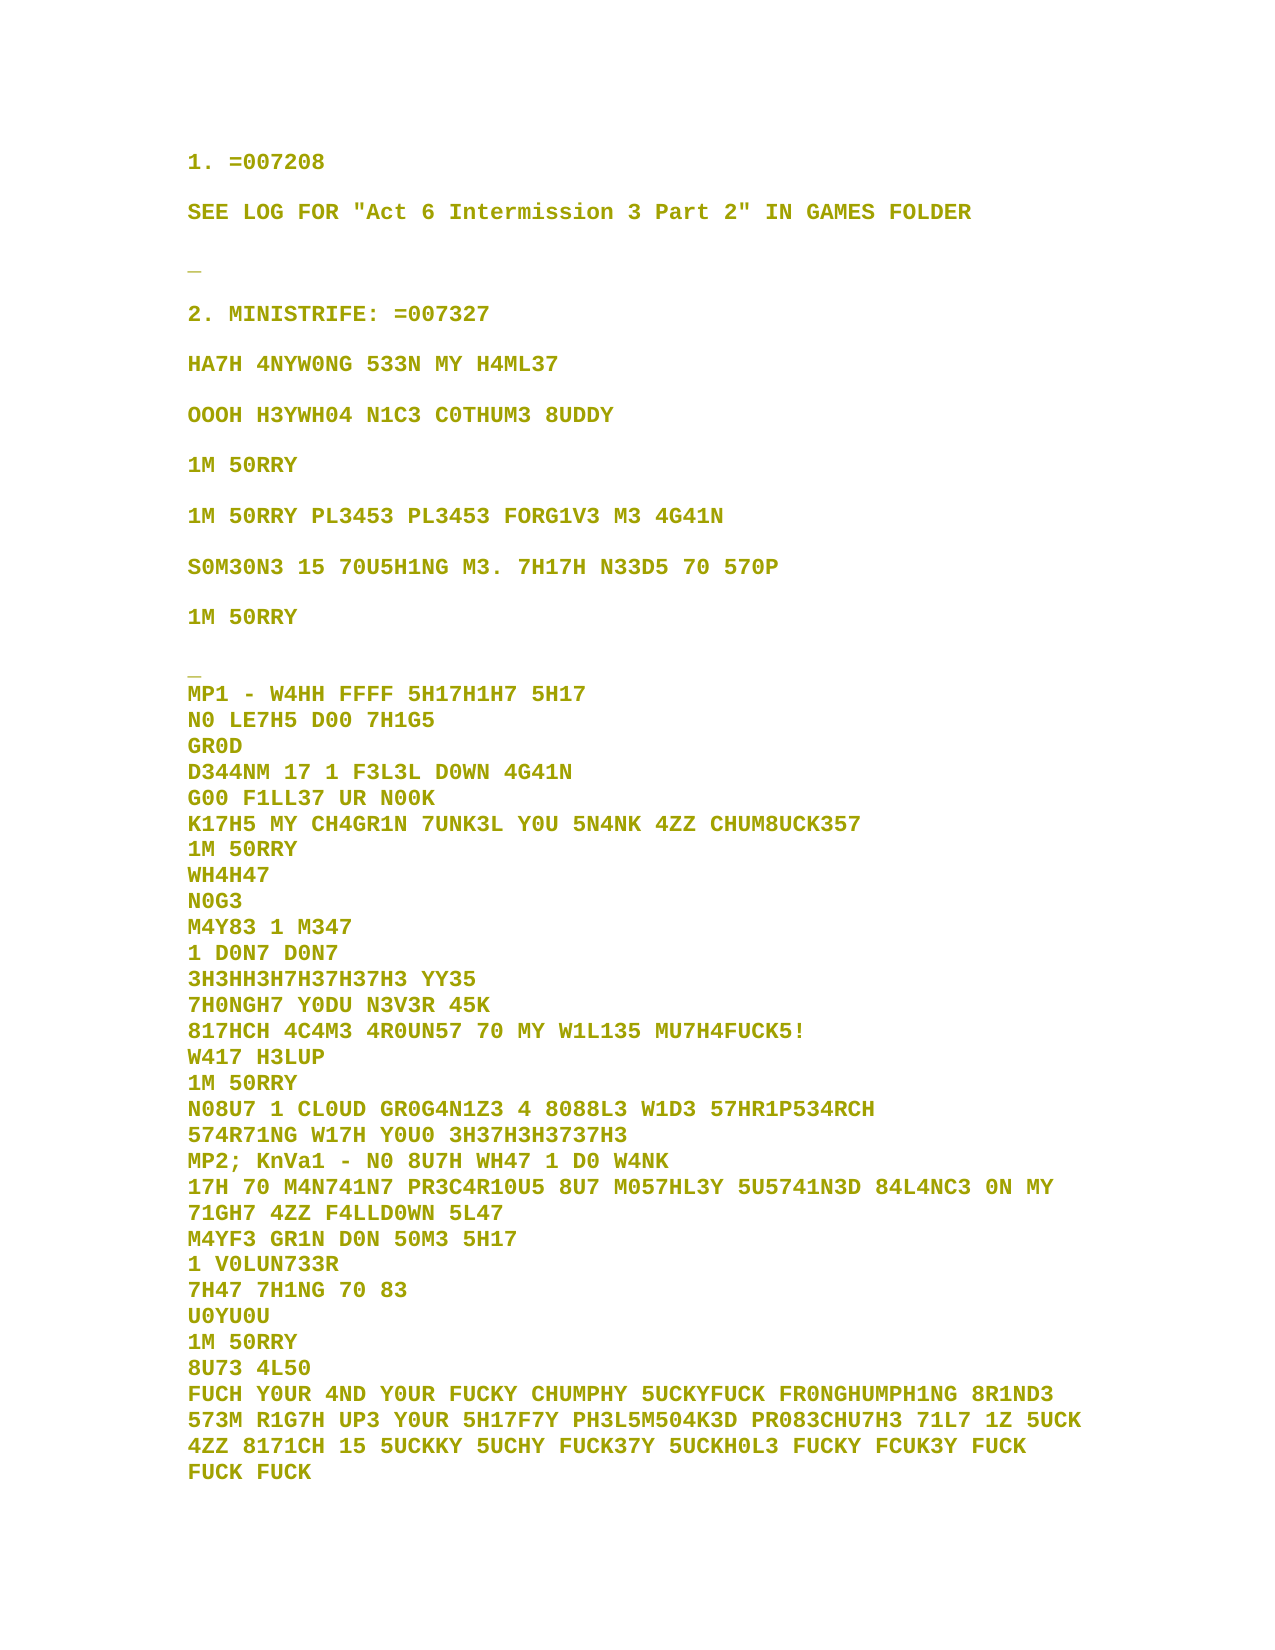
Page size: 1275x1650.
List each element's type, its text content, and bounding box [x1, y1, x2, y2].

text D344NM 17 1 F3L3L D0WN 4G41N [187, 760, 1087, 786]
text N08U7 1 CL0UD GR0G4N1Z3 4 8088L3 W1D3 57HR1P534RCH [187, 1097, 1087, 1123]
text M4Y83 1 M347 [187, 916, 1087, 942]
text 817HCH 4C4M3 4R0UN57 70 MY W1L135 MU7H4FUCK5! [187, 1019, 1087, 1045]
text U0YU0U [187, 1305, 1087, 1331]
text WH4H47 [187, 864, 1087, 890]
text 1M 50RRY PL3453 PL3453 FORG1V3 M3 4G41N [187, 504, 1087, 530]
text 8U73 4L50 [187, 1357, 1087, 1382]
text _ [187, 251, 1087, 277]
text GR0D [187, 734, 1087, 760]
text 7H47 7H1NG 70 83 [187, 1279, 1087, 1305]
text 1 D0N7 D0N7 [187, 942, 1087, 967]
text 1M 50RRY [187, 1331, 1087, 1357]
text N0G3 [187, 890, 1087, 916]
text 1. =007208 [187, 150, 1087, 176]
text _ [187, 656, 1087, 682]
text 7H0NGH7 Y0DU N3V3R 45K [187, 993, 1087, 1019]
text 1M 50RRY [187, 838, 1087, 864]
text 1M 50RRY [187, 454, 1087, 480]
text N0 LE7H5 D00 7H1G5 [187, 708, 1087, 734]
text FUCH Y0UR 4ND Y0UR FUCKY CHUMPHY 5UCKYFUCK FR0NGHUMPH1NG 8R1ND3 573M R1G7H UP3 Y0UR 5H17F7Y PH3L5M504K3D PR083CHU7H3 71L7 1Z 5UCK 4ZZ 8171CH 15 5UCKKY 5UCHY FUCK37Y 5UCKH0L3 FUCKY FCUK3Y FUCK FUCK FUCK [187, 1382, 1087, 1486]
text 3H3HH3H7H37H37H3 YY35 [187, 967, 1087, 993]
text HA7H 4NYW0NG 533N MY H4ML37 [187, 352, 1087, 378]
text W417 H3LUP [187, 1045, 1087, 1071]
text M4YF3 GR1N D0N 50M3 5H17 [187, 1227, 1087, 1253]
text MP2; KnVa1 - N0 8U7H WH47 1 D0 W4NK [187, 1149, 1087, 1175]
text SEE LOG FOR "Act 6 Intermission 3 Part 2" IN GAMES FOLDER [187, 201, 1087, 227]
text G00 F1LL37 UR N00K [187, 786, 1087, 812]
text MP1 - W4HH FFFF 5H17H1H7 5H17 [187, 682, 1087, 708]
text 1M 50RRY [187, 1071, 1087, 1097]
text S0M30N3 15 70U5H1NG M3. 7H17H N33D5 70 570P [187, 555, 1087, 581]
text 1 V0LUN733R [187, 1253, 1087, 1279]
text OOOH H3YWH04 N1C3 C0THUM3 8UDDY [187, 403, 1087, 429]
text 2. MINISTRIFE: =007327 [187, 302, 1087, 328]
text 574R71NG W17H Y0U0 3H37H3H3737H3 [187, 1123, 1087, 1149]
text 1M 50RRY [187, 606, 1087, 632]
text 17H 70 M4N741N7 PR3C4R10U5 8U7 M057HL3Y 5U5741N3D 84L4NC3 0N MY 71GH7 4ZZ F4LLD0WN 5L47 [187, 1175, 1087, 1227]
text K17H5 MY CH4GR1N 7UNK3L Y0U 5N4NK 4ZZ CHUM8UCK357 [187, 812, 1087, 838]
